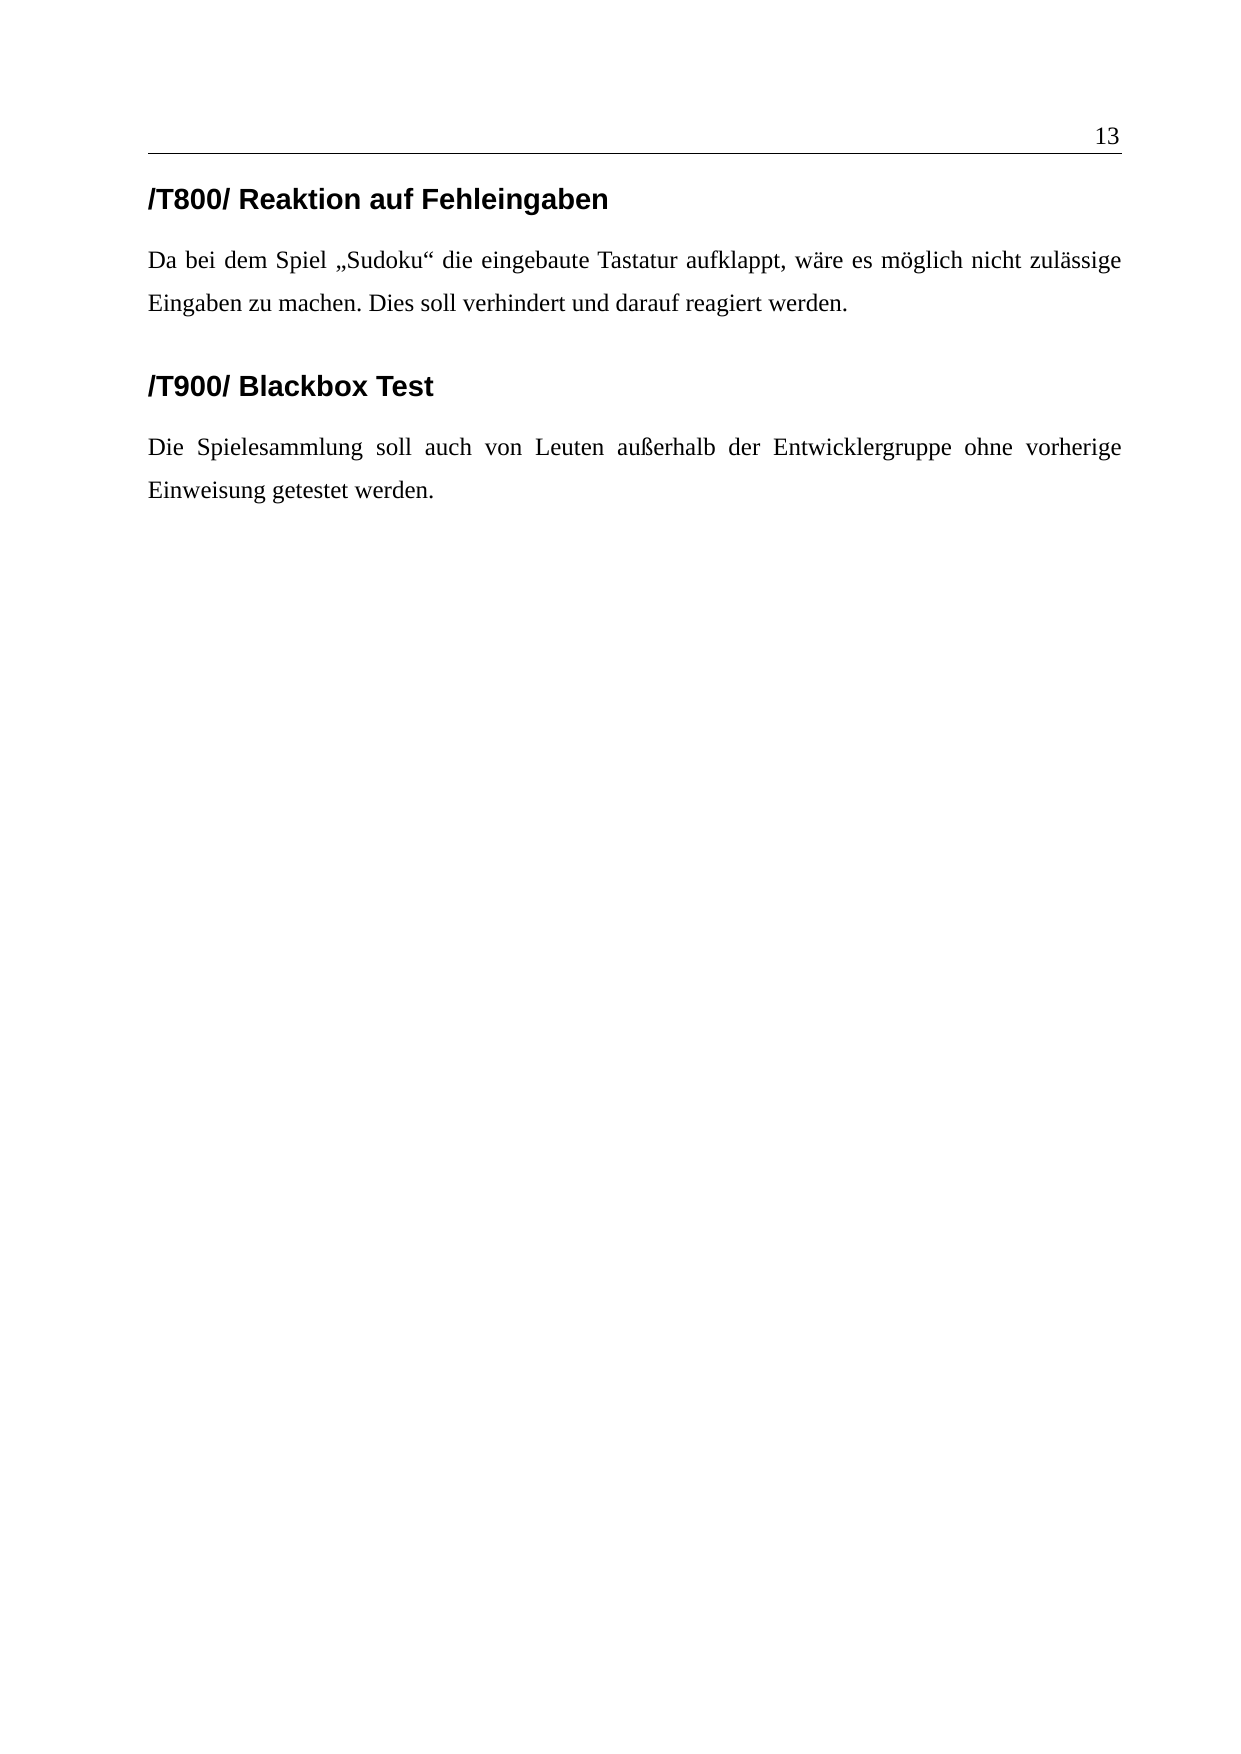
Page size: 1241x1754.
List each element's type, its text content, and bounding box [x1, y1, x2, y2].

text Die Spielesammlung soll auch von Leuten außerhalb der Entwicklergruppe ohne vorherige Einweisung getestet werden. [148, 432, 1122, 503]
subtitle /T800/ Reaktion auf Fehleingaben [148, 182, 1122, 216]
subtitle /T900/ Blackbox Test [148, 369, 1122, 402]
text Da bei dem Spiel „Sudoku“ die eingebaute Tastatur aufklappt, wäre es möglich nicht zulässige Eingaben zu machen. Dies soll verhindert und darauf reagiert werden. [148, 245, 1122, 317]
